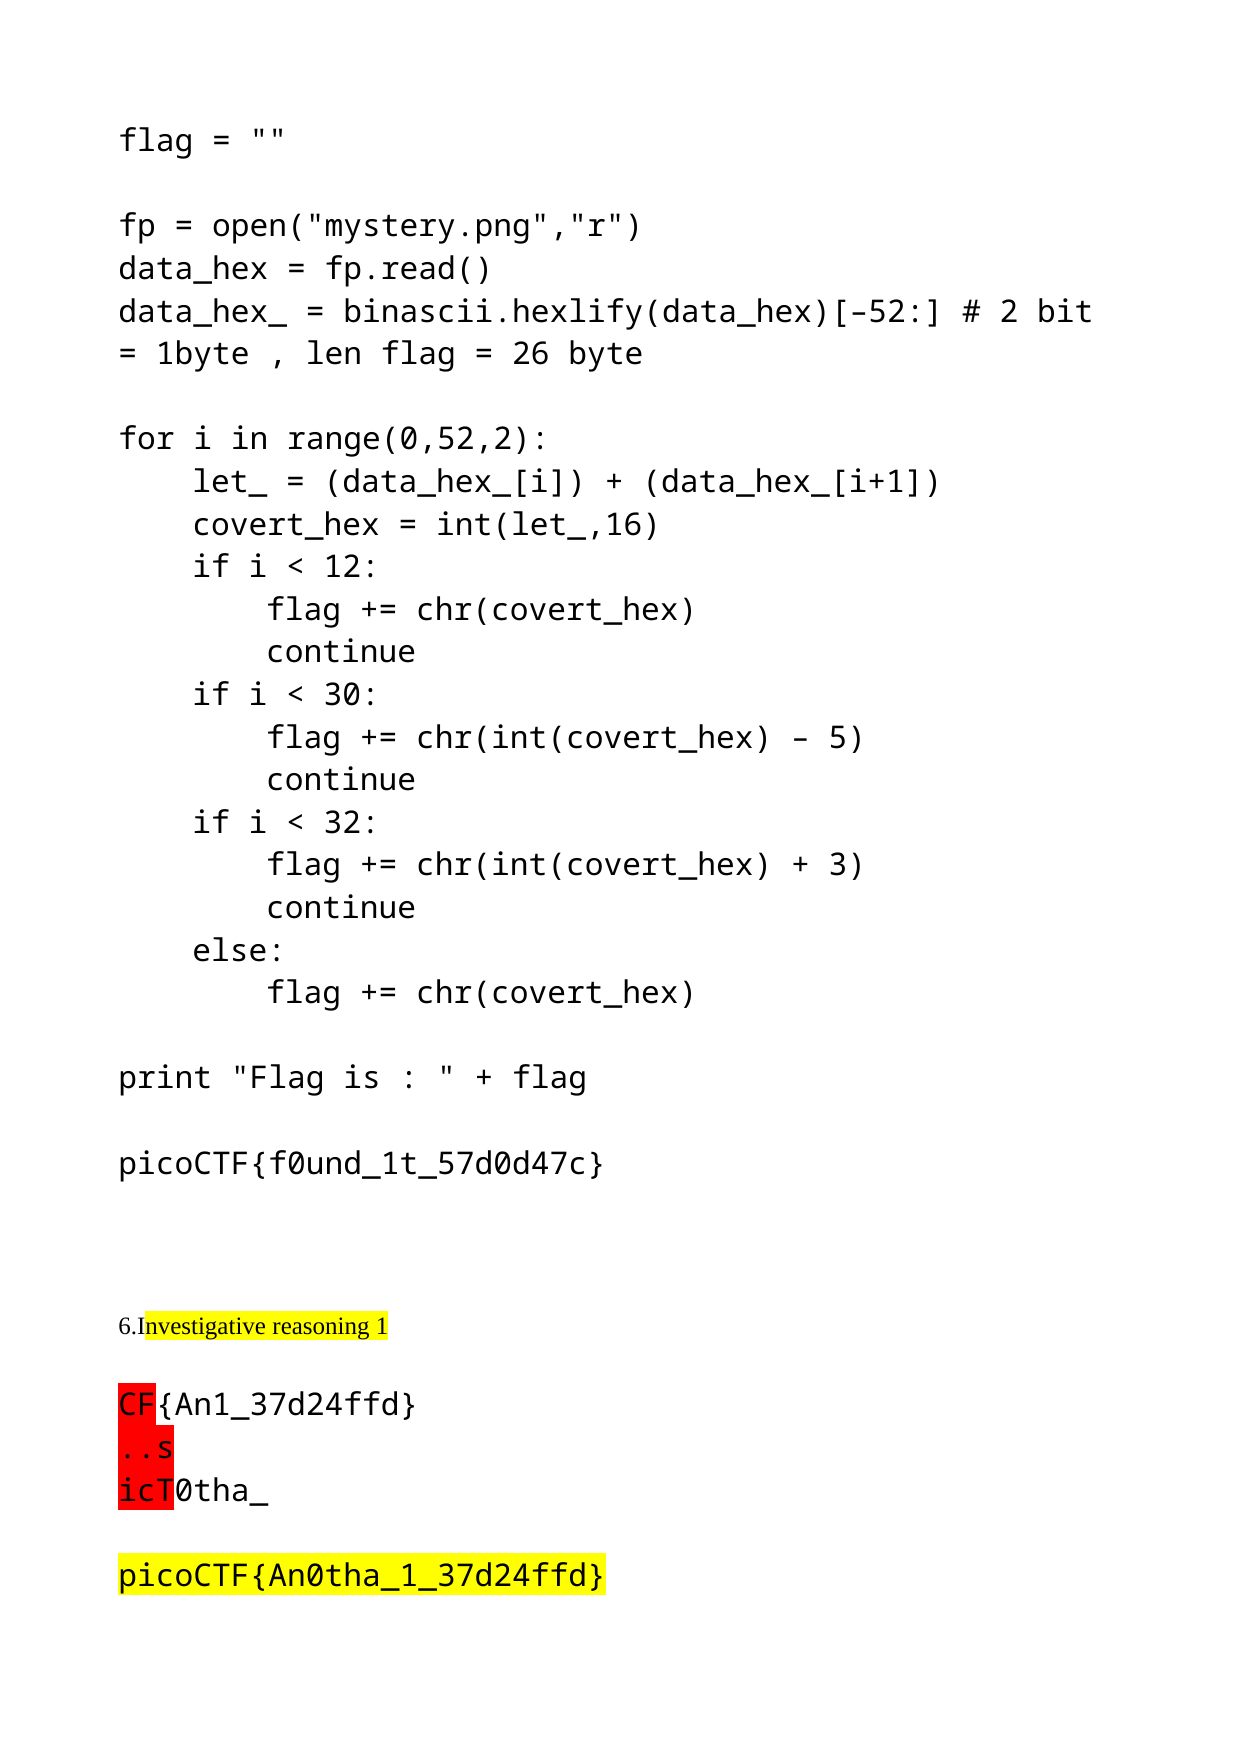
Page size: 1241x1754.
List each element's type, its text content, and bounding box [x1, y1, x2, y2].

text flag += chr(covert_hex) [118, 970, 1122, 1013]
text fp = open("mystery.png","r") [118, 203, 1122, 246]
text continue [118, 885, 1122, 928]
text print "Flag is : " + flag [118, 1055, 1122, 1098]
text picoCTF{f0und_1t_57d0d47c} [118, 1141, 1122, 1183]
text else: [118, 928, 1122, 970]
text 6.Investigative reasoning 1 [118, 1311, 1122, 1340]
text ..s [118, 1425, 1122, 1468]
text flag += chr(covert_hex) [118, 587, 1122, 629]
text if i < 32: [118, 800, 1122, 842]
text flag += chr(int(covert_hex) + 3) [118, 842, 1122, 885]
text data_hex_ = binascii.hexlify(data_hex)[–52:] # 2 bit = 1byte , len flag = 26 byte [118, 288, 1122, 374]
text let_ = (data_hex_[i]) + (data_hex_[i+1]) [118, 459, 1122, 502]
text continue [118, 757, 1122, 800]
text covert_hex = int(let_,16) [118, 502, 1122, 544]
text CF{An1_37d24ffd} [118, 1382, 1122, 1425]
text for i in range(0,52,2): [118, 416, 1122, 459]
text picoCTF{An0tha_1_37d24ffd} [118, 1553, 1122, 1595]
text data_hex = fp.read() [118, 246, 1122, 288]
text if i < 30: [118, 672, 1122, 714]
text if i < 12: [118, 544, 1122, 587]
text icT0tha_ [118, 1468, 1122, 1510]
text continue [118, 629, 1122, 672]
text flag = "" [118, 118, 1122, 161]
text flag += chr(int(covert_hex) – 5) [118, 714, 1122, 757]
